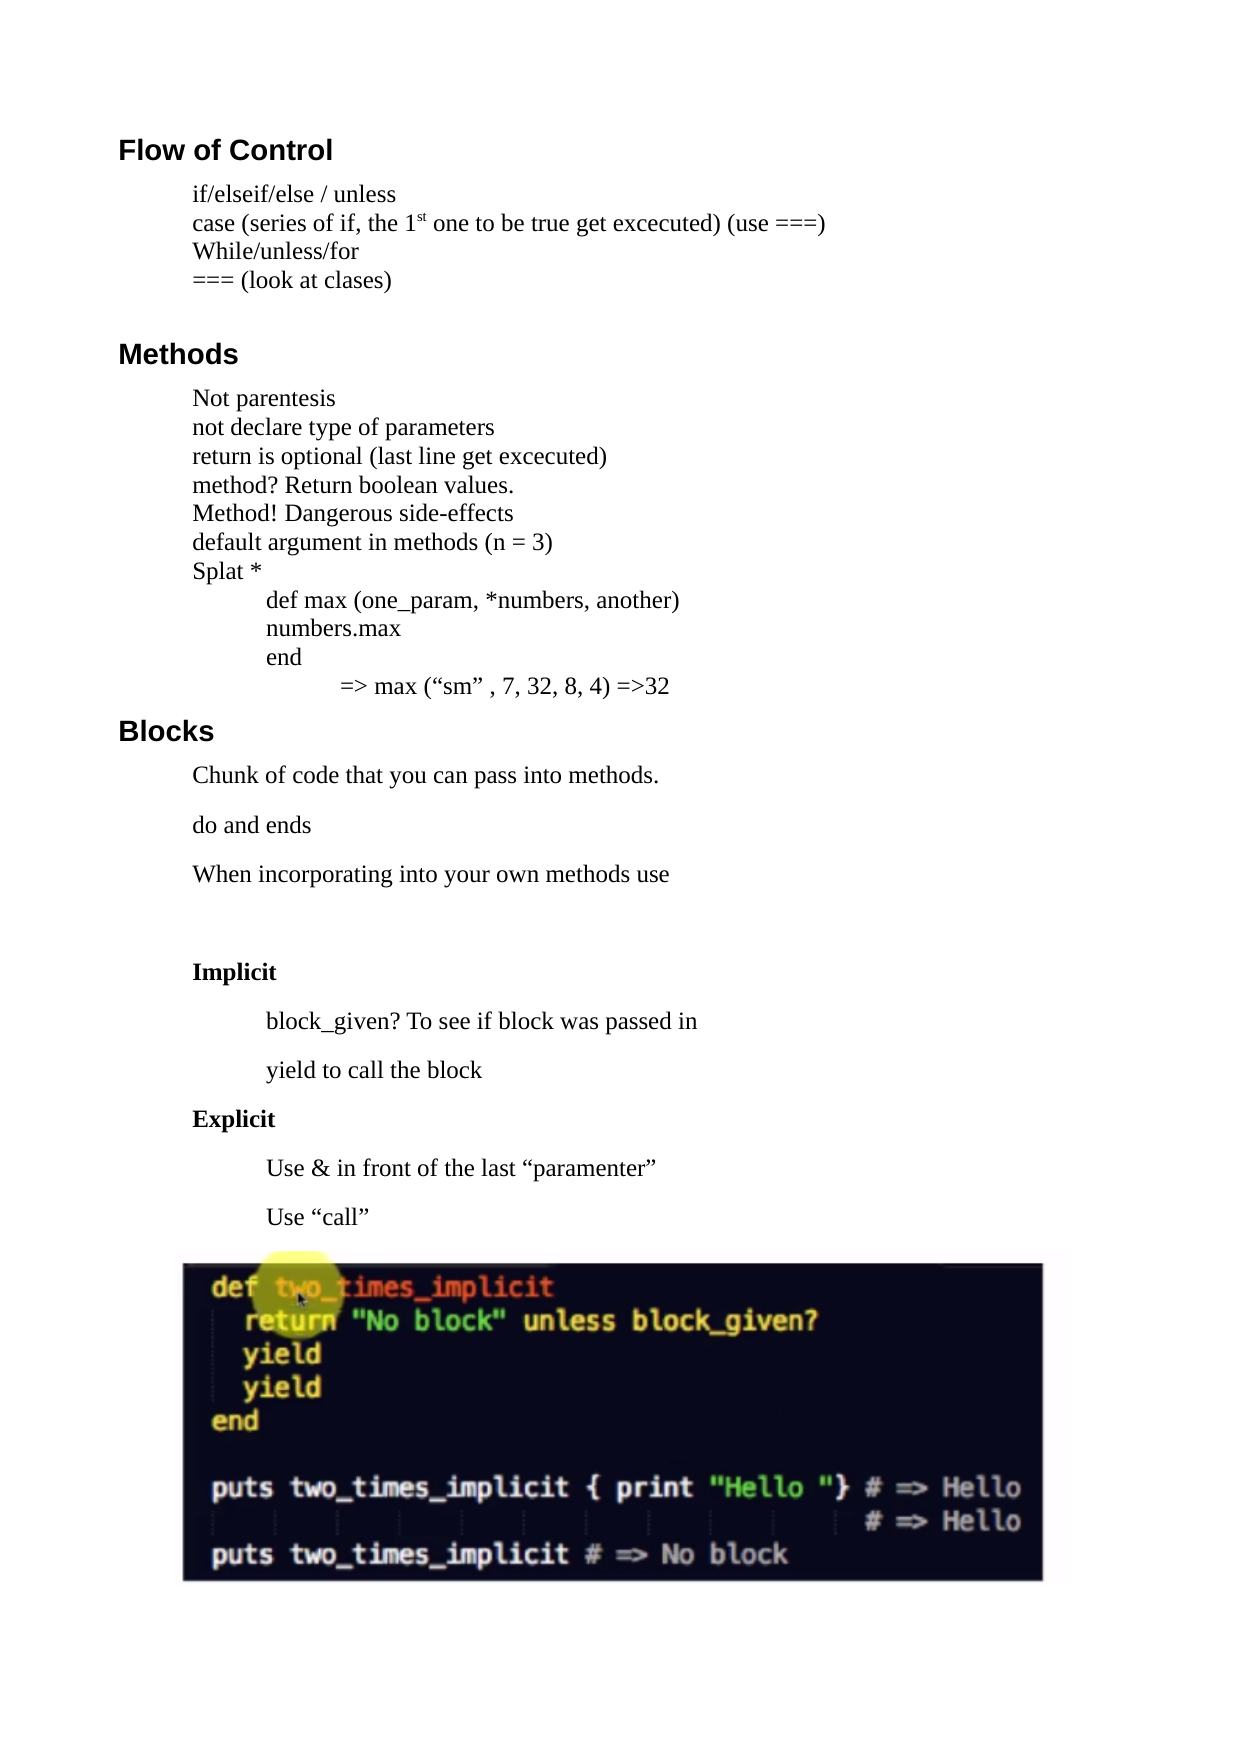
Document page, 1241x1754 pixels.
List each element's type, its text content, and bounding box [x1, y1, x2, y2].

text def max (one_param, *numbers, another) [118, 585, 1122, 613]
text numbers.max [118, 613, 1122, 642]
text not declare type of parameters [118, 412, 1122, 441]
text block_given? To see if block was passed in [118, 1006, 1122, 1035]
text Chunk of code that you can pass into methods. [118, 761, 1122, 789]
text yield to call the block [118, 1055, 1122, 1084]
subtitle Methods [118, 337, 1122, 371]
text Use “call” [118, 1202, 1122, 1231]
text end [118, 642, 1122, 671]
picture [172, 1251, 1068, 1586]
text When incorporating into your own methods use [118, 859, 1122, 887]
text do and ends [118, 810, 1122, 838]
subtitle Flow of Control [118, 133, 1122, 166]
text Splat * [118, 556, 1122, 585]
text => max (“sm” , 7, 32, 8, 4) =>32 [118, 671, 1122, 700]
text default argument in methods (n = 3) [118, 527, 1122, 556]
text Explicit [118, 1104, 1122, 1133]
text Use & in front of the last “paramenter” [118, 1153, 1122, 1182]
text While/unless/for [118, 236, 1122, 265]
text Not parentesis [118, 383, 1122, 412]
text case (series of if, the 1st one to be true get excecuted) (use ===) [118, 208, 1122, 236]
text Implicit [118, 957, 1122, 986]
text return is optional (last line get excecuted) [118, 441, 1122, 470]
text Method! Dangerous side-effects [118, 498, 1122, 527]
text method? Return boolean values. [118, 470, 1122, 498]
subtitle Blocks [118, 714, 1122, 748]
text === (look at clases) [118, 265, 1122, 294]
text if/elseif/else / unless [118, 179, 1122, 208]
